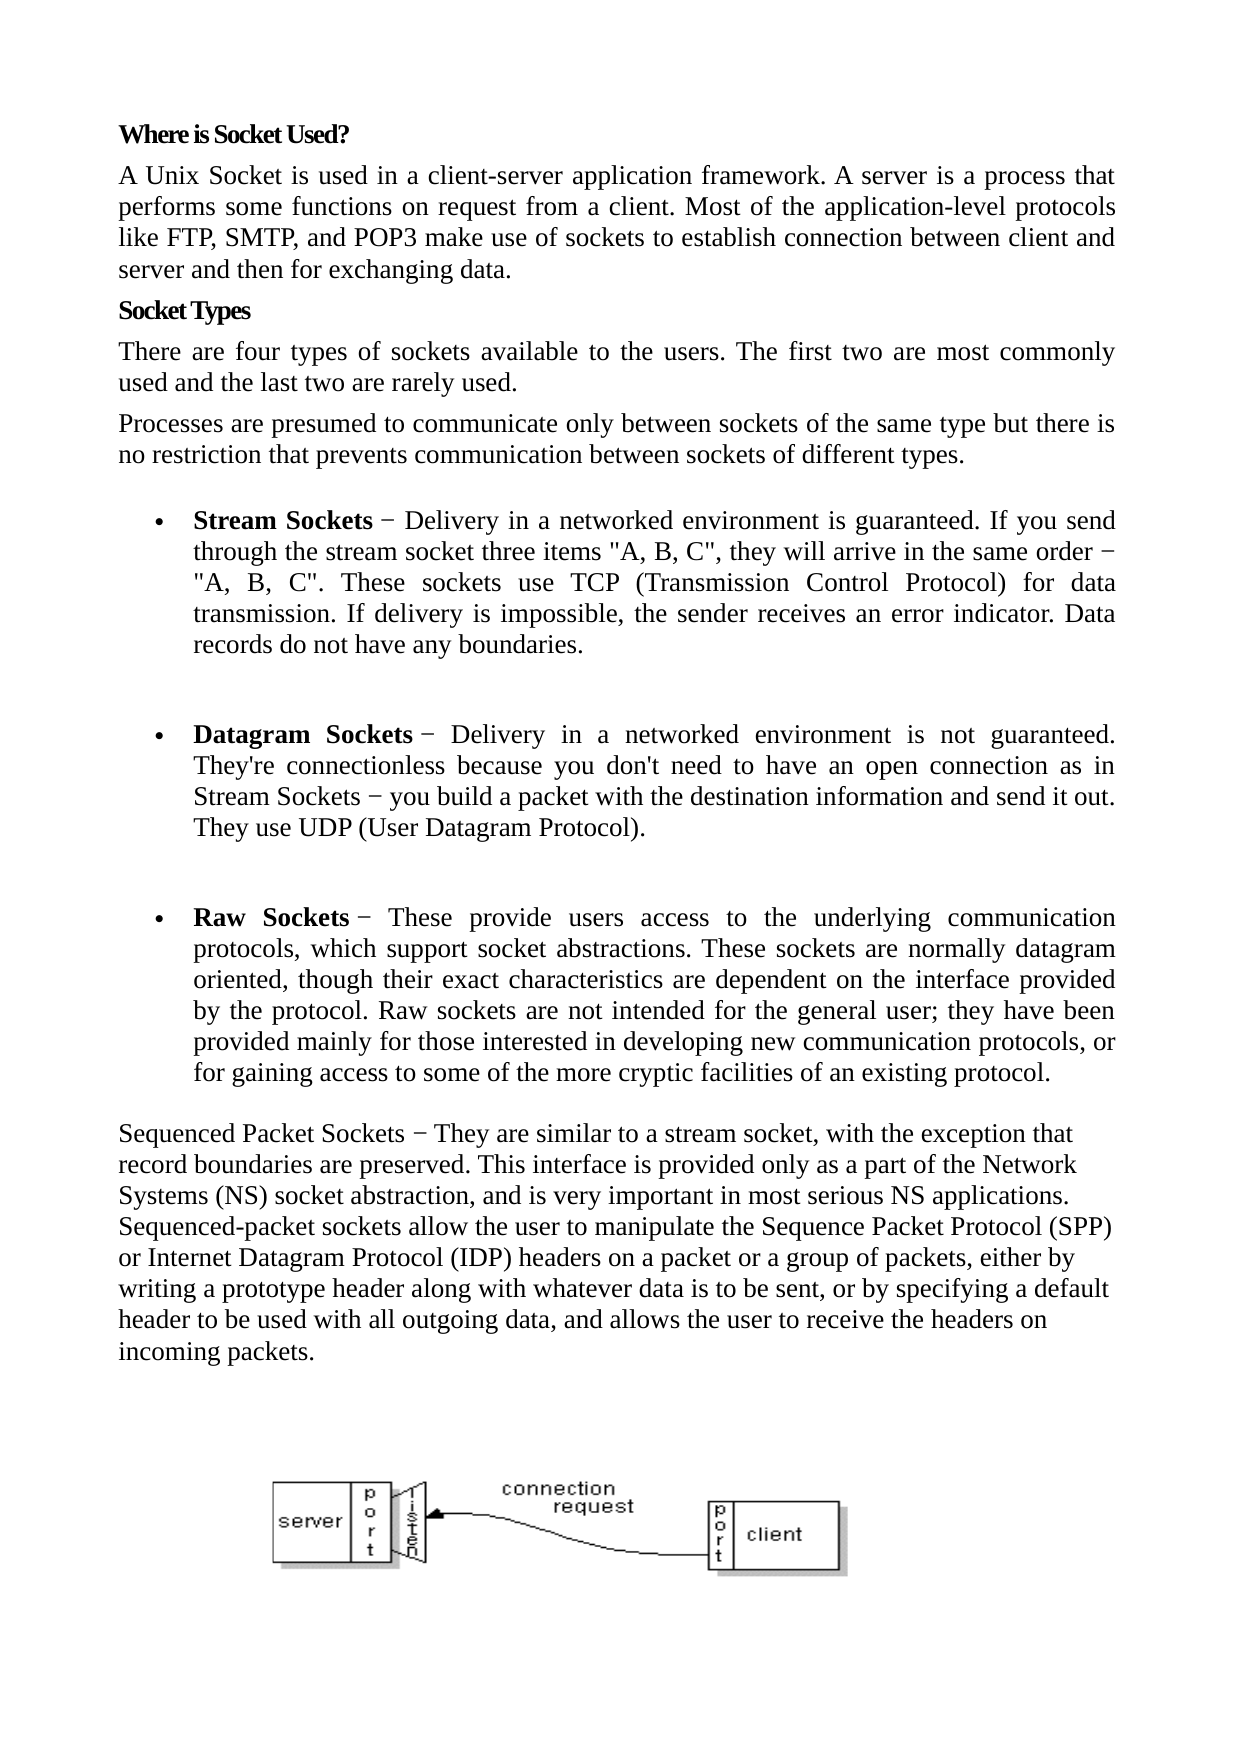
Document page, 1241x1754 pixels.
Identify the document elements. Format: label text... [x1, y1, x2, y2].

subtitle There are four types of sockets available to the users. The first two are most commonly used and the last two are rarely used. [118, 335, 1117, 397]
list Stream Sockets − Delivery in a networked environment is guaranteed. If you send through the stream socket three items "A, B, C", they will arrive in the same order − "A, B, C". These sockets use TCP (Transmission Control Protocol) for data transmission. If delivery is impossible, the sender receives an error indicator. Data records do not have any boundaries. [156, 504, 1117, 659]
picture [272, 1473, 848, 1581]
subtitle Where is Socket Used? [118, 118, 1117, 149]
list Raw Sockets − These provide users access to the underlying communication protocols, which support socket abstractions. These sockets are normally datagram oriented, though their exact characteristics are dependent on the interface provided by the protocol. Raw sockets are not intended for the general user; they have been provided mainly for those interested in developing new communication protocols, or for gaining access to some of the more cryptic facilities of an existing protocol. [156, 901, 1117, 1088]
subtitle Processes are presumed to communicate only between sockets of the same type but there is no restriction that prevents communication between sockets of different types. [118, 407, 1117, 469]
list Datagram Sockets − Delivery in a networked environment is not guaranteed. They're connectionless because you don't need to have an open connection as in Stream Sockets − you build a packet with the destination information and send it out. They use UDP (User Datagram Protocol). [156, 718, 1117, 842]
subtitle Socket Types [118, 294, 1117, 325]
text Sequenced Packet Sockets − They are similar to a stream socket, with the exception that record boundaries are preserved. This interface is provided only as a part of the Network Systems (NS) socket abstraction, and is very important in most serious NS applications. Sequenced-packet sockets allow the user to manipulate the Sequence Packet Protocol (SPP) or Internet Datagram Protocol (IDP) headers on a packet or a group of packets, either by writing a prototype header along with whatever data is to be sent, or by specifying a default header to be used with all outgoing data, and allows the user to receive the headers on incoming packets. [118, 1117, 1122, 1366]
subtitle A Unix Socket is used in a client-server application framework. A server is a process that performs some functions on request from a client. Most of the application-level protocols like FTP, SMTP, and POP3 make use of sockets to establish connection between client and server and then for exchanging data. [118, 159, 1117, 284]
